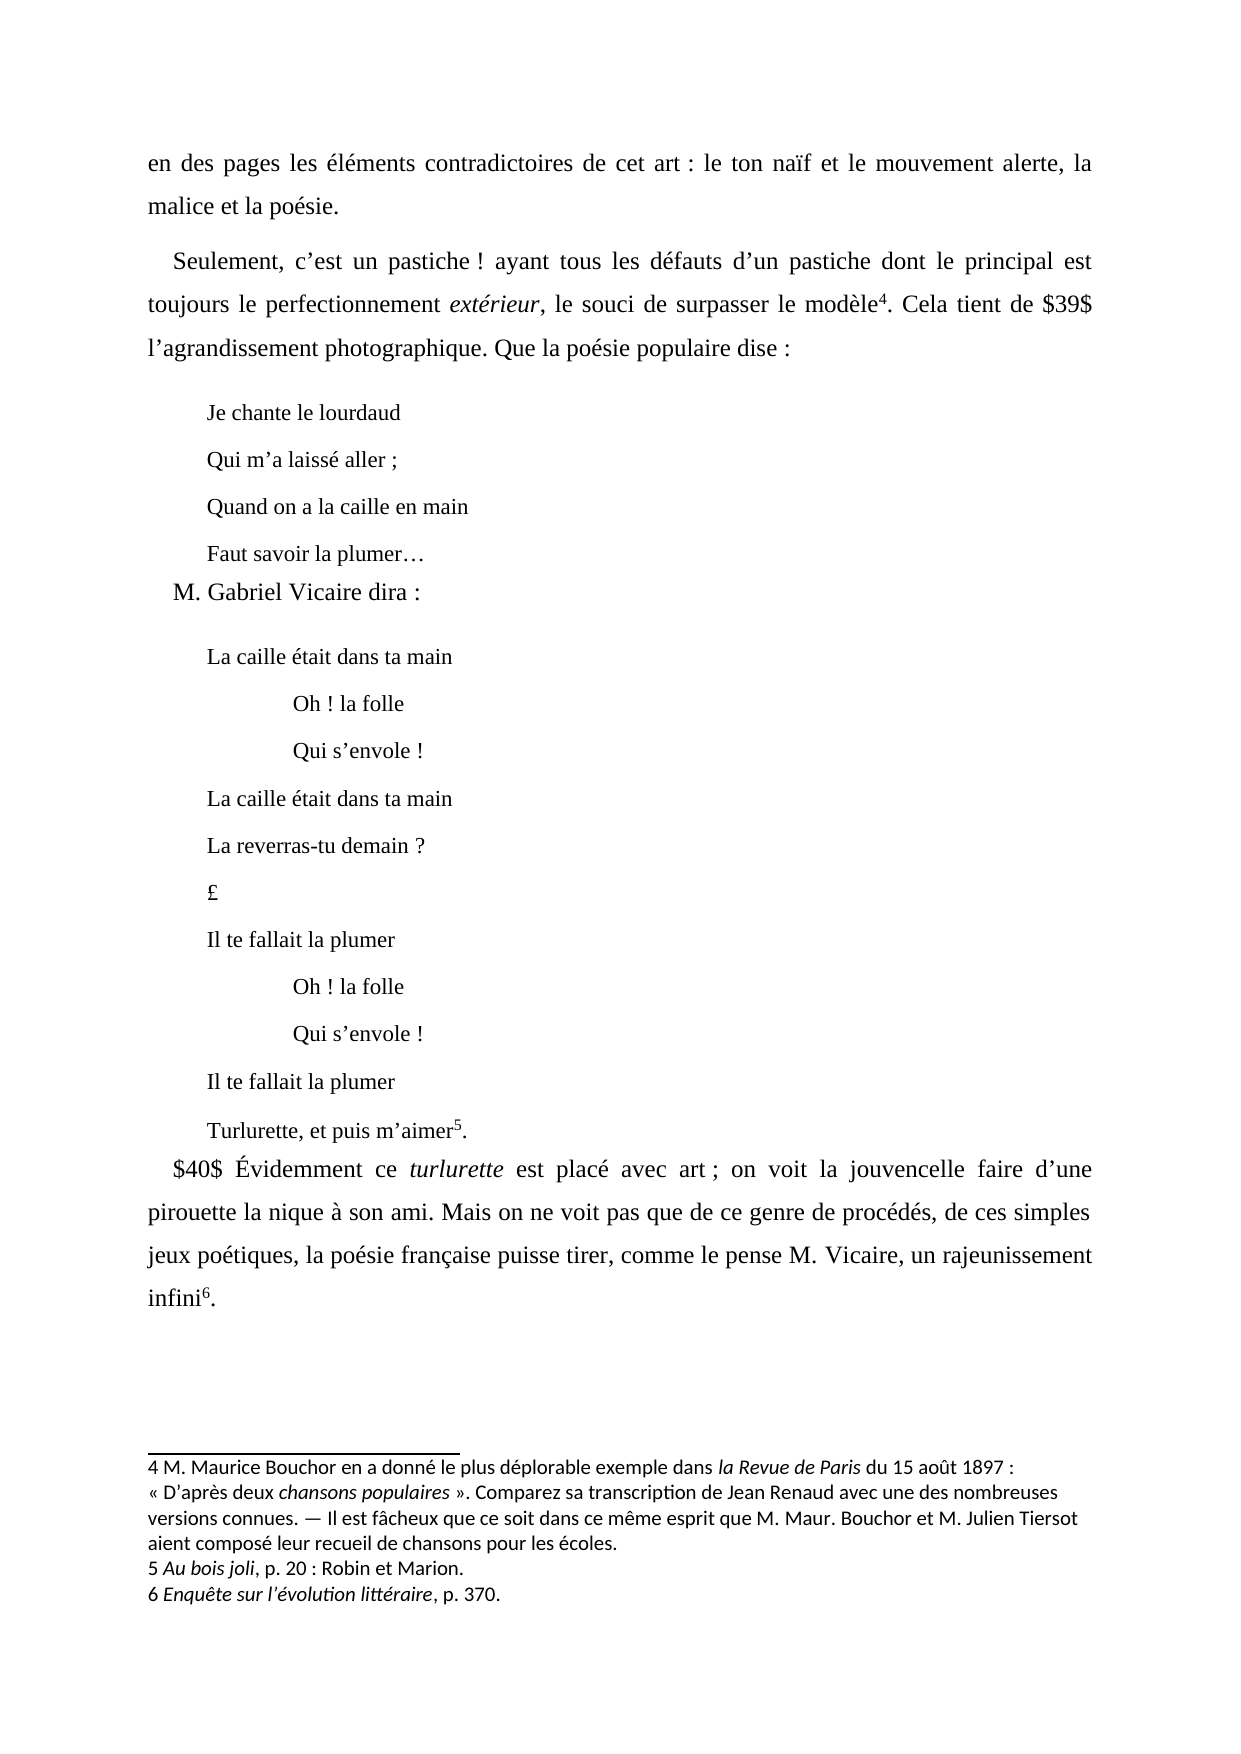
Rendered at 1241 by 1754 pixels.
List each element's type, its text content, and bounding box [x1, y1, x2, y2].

text Qui m’a laissé aller ; [207, 446, 1093, 472]
text Seulement, c’est un pastiche ! ayant tous les défauts d’un pastiche dont le principal est toujours le perfectionnement extérieur, le souci de surpasser le modèle. Cela tient de $39$ l’agrandissement photographique. Que la poésie populaire dise : [148, 246, 1093, 361]
text Oh ! la folle [207, 690, 1093, 717]
text Enquête sur l’évolution littéraire, p. 370. [148, 1581, 1093, 1606]
text Qui s’envole ! [207, 737, 1093, 764]
text La caille était dans ta main [207, 643, 1093, 669]
text M. Maurice Bouchor en a donné le plus déplorable exemple dans la Revue de Paris du 15 août 1897 : « D’après deux chansons populaires ». Comparez sa transcription de Jean Renaud avec une des nombreuses versions connues. — Il est fâcheux que ce soit dans ce même esprit que M. Maur. Bouchor et M. Julien Tiersot aient composé leur recueil de chansons pour les écoles. [148, 1454, 1093, 1556]
text Oh ! la folle [207, 973, 1093, 1000]
text Il te fallait la plumer [207, 926, 1093, 952]
text Au bois joli, p. 20 : Robin et Marion. [148, 1556, 1093, 1581]
text $40$ Évidemment ce turlurette est placé avec art ; on voit la jouvencelle faire d’une pirouette la nique à son ami. Mais on ne voit pas que de ce genre de procédés, de ces simples jeux poétiques, la poésie française puisse tirer, comme le pense M. Vicaire, un rajeunissement infini. [148, 1154, 1093, 1312]
text Faut savoir la plumer… [207, 540, 1093, 567]
text Je chante le lourdaud [207, 399, 1093, 425]
text Quand on a la caille en main [207, 493, 1093, 519]
text La caille était dans ta main [207, 784, 1093, 811]
text Il te fallait la plumer [207, 1068, 1093, 1094]
text en des pages les éléments contradictoires de cet art : le ton naïf et le mouvement alerte, la malice et la poésie. [148, 148, 1093, 219]
text Turlurette, et puis m’aimer. [207, 1115, 1093, 1144]
text M. Gabriel Vicaire dira : [148, 577, 1093, 606]
text £ [207, 879, 1093, 905]
text Qui s’envole ! [207, 1021, 1093, 1047]
text La reverras-tu demain ? [207, 832, 1093, 858]
